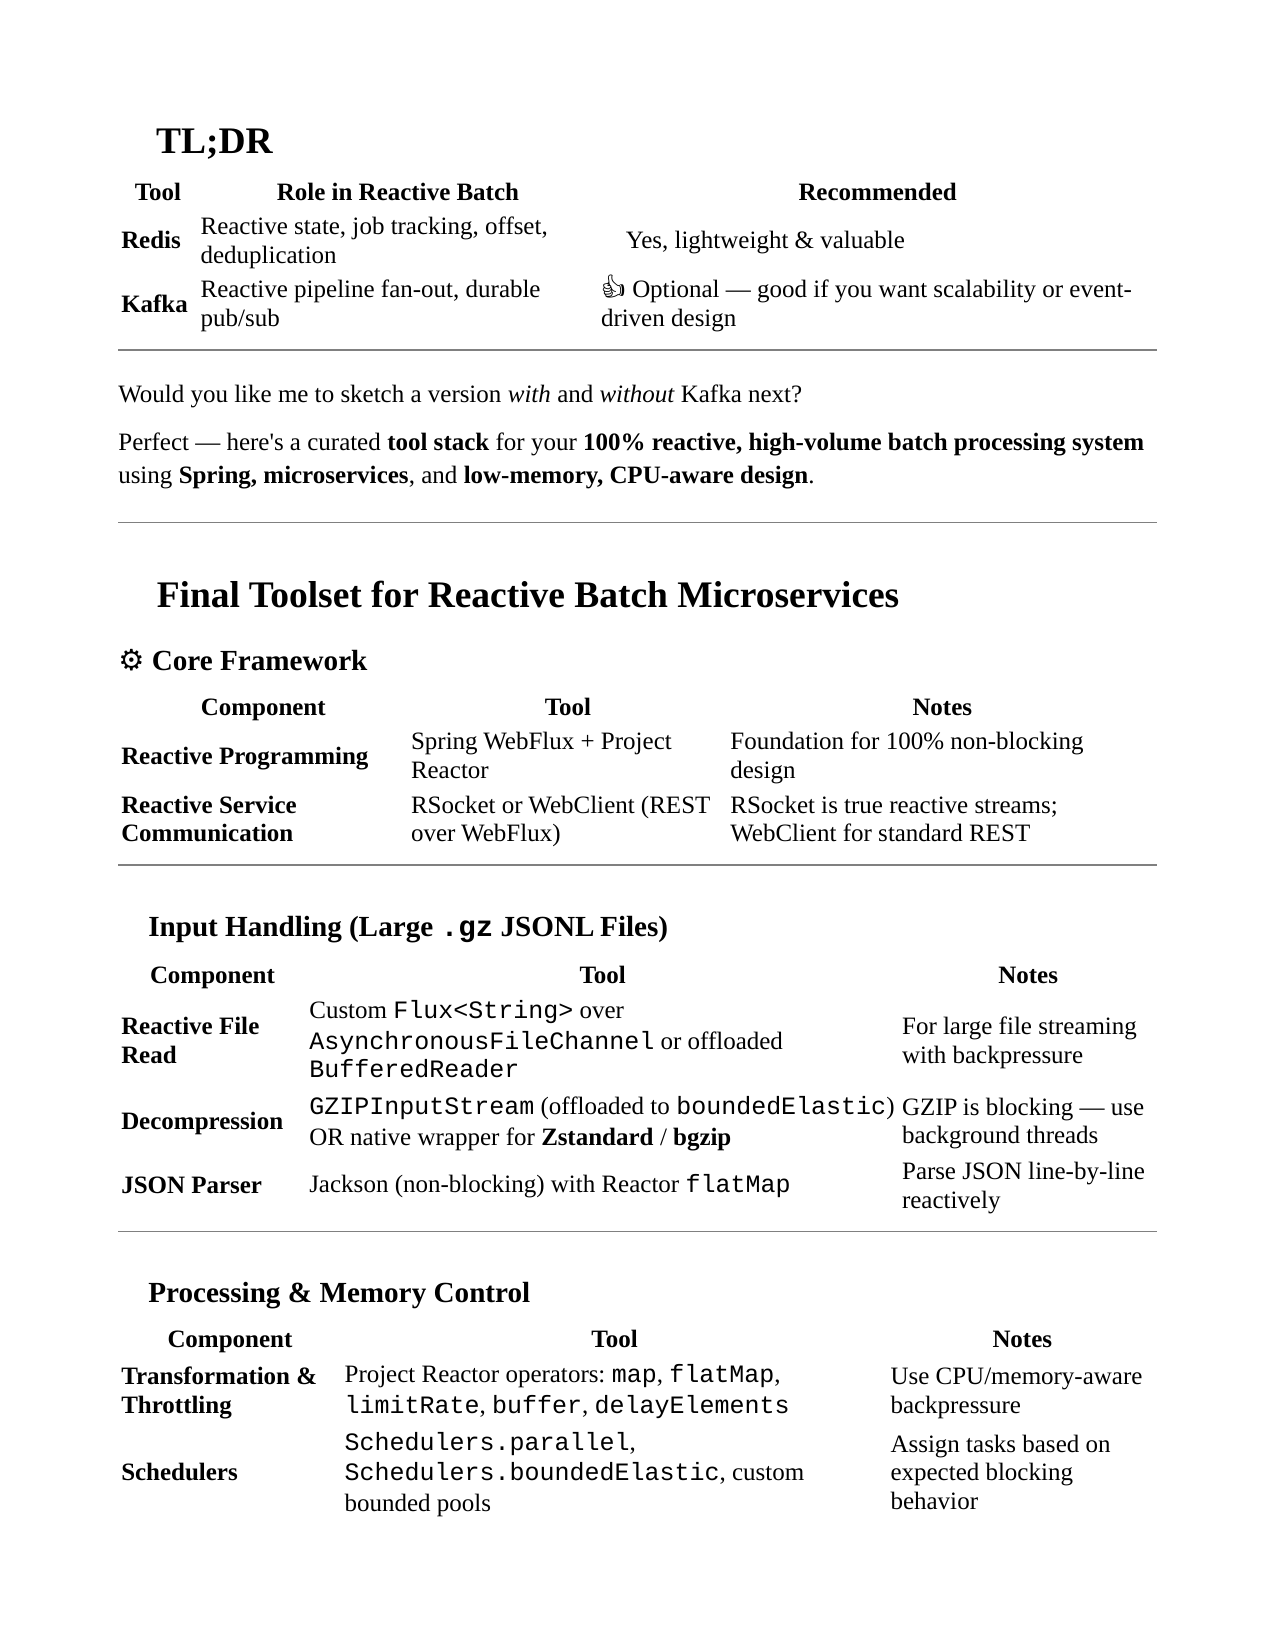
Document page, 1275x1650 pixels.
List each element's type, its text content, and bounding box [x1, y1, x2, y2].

table_cell Redis [118, 208, 197, 272]
table_cell JSON Parser [118, 1153, 306, 1217]
subtitle ✅ TL;DR [118, 118, 1157, 161]
table_header Notes [727, 689, 1157, 723]
table_header Role in Reactive Batch [198, 174, 598, 208]
table_cell Reactive Programming [118, 724, 408, 787]
table_cell Reactive pipeline fan-out, durable pub/sub [198, 272, 598, 335]
subtitle 🧠 Processing & Memory Control [118, 1276, 1157, 1309]
table_cell Project Reactor operators: map, flatMap, limitRate, buffer, delayElements [341, 1356, 887, 1424]
table_cell Use CPU/memory-aware backpressure [888, 1356, 1157, 1424]
table_cell Custom Flux<String> over AsynchronousFileChannel or offloaded BufferedReader [306, 992, 899, 1088]
table_header Notes [888, 1322, 1157, 1356]
table_cell Reactive Service Communication [118, 787, 408, 850]
table_cell ✅ Yes, lightweight & valuable [598, 208, 1157, 272]
table_cell RSocket or WebClient (REST over WebFlux) [408, 787, 727, 850]
table_header Tool [341, 1322, 887, 1356]
subtitle 📂 Input Handling (Large .gz JSONL Files) [118, 909, 1157, 945]
table_cell For large file streaming with backpressure [899, 992, 1157, 1088]
table_cell Assign tasks based on expected blocking behavior [888, 1424, 1157, 1520]
table_cell Schedulers [118, 1424, 341, 1520]
table_cell Reactive File Read [118, 992, 306, 1088]
table_cell Foundation for 100% non-blocking design [727, 724, 1157, 787]
subtitle ⚙️ Core Framework [118, 643, 1157, 676]
table_cell Reactive state, job tracking, offset, deduplication [198, 208, 598, 272]
table_cell 👍 Optional — good if you want scalability or event-driven design [598, 272, 1157, 335]
table_header Tool [408, 689, 727, 723]
table_header Notes [899, 958, 1157, 992]
table_cell Spring WebFlux + Project Reactor [408, 724, 727, 787]
table_cell Jackson (non-blocking) with Reactor flatMap [306, 1153, 899, 1217]
table_cell Decompression [118, 1088, 306, 1153]
table_cell Kafka [118, 272, 197, 335]
table_header Tool [118, 174, 197, 208]
table_cell RSocket is true reactive streams; WebClient for standard REST [727, 787, 1157, 850]
text Perfect — here's a curated tool stack for your 100% reactive, high-volume batch processing system using Spring, microservices, and low-memory, CPU-aware design. [118, 427, 1157, 489]
table_header Component [118, 958, 306, 992]
table_cell GZIPInputStream (offloaded to boundedElastic) OR native wrapper for Zstandard / bgzip [306, 1088, 899, 1153]
table_header Tool [306, 958, 899, 992]
table_cell Parse JSON line-by-line reactively [899, 1153, 1157, 1217]
table_header Recommended [598, 174, 1157, 208]
table_header Component [118, 1322, 341, 1356]
text Would you like me to sketch a version with and without Kafka next? [118, 379, 1157, 408]
subtitle ✅ Final Toolset for Reactive Batch Microservices [118, 573, 1157, 616]
table_header Component [118, 689, 408, 723]
table_cell Transformation & Throttling [118, 1356, 341, 1424]
table_cell Schedulers.parallel, Schedulers.boundedElastic, custom bounded pools [341, 1424, 887, 1520]
table_cell GZIP is blocking — use background threads [899, 1088, 1157, 1153]
